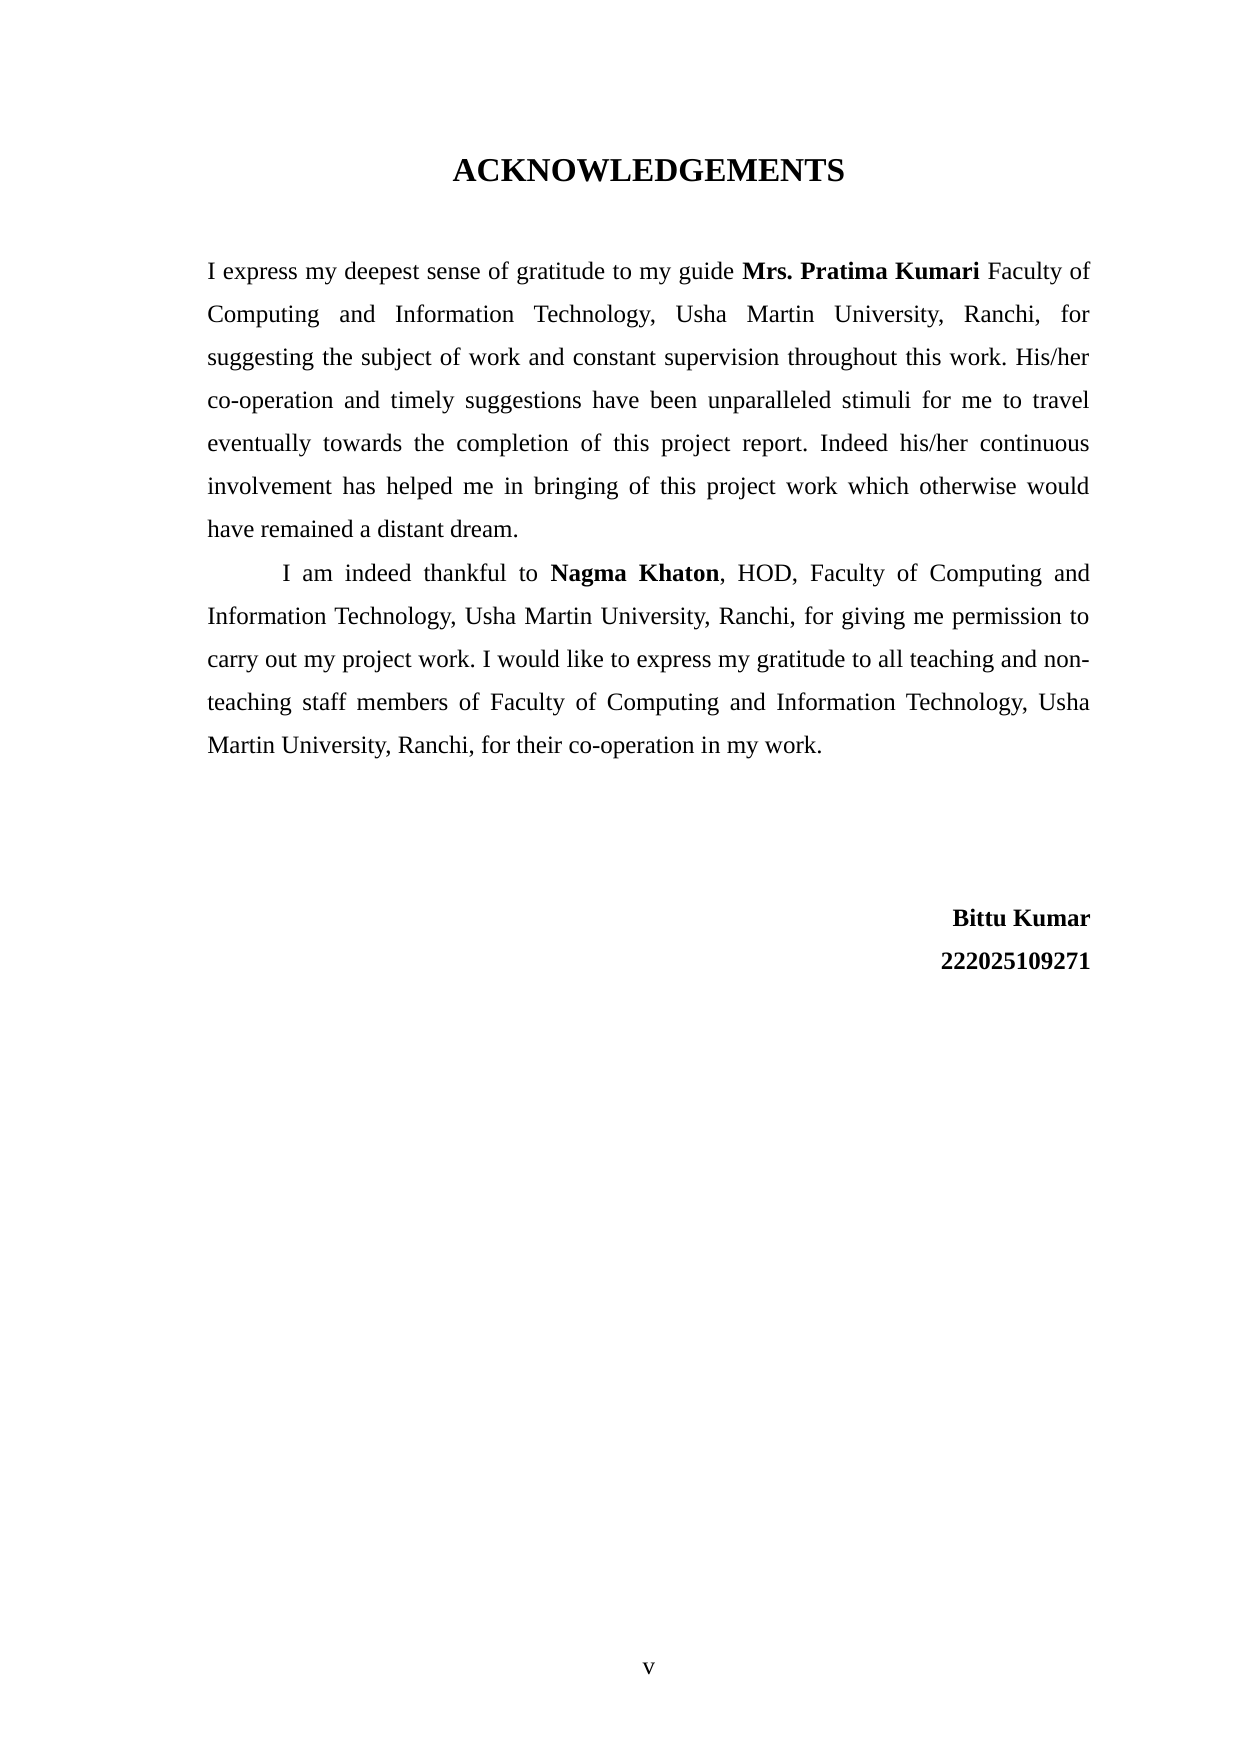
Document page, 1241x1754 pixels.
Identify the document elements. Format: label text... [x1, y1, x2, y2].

text Bittu Kumar 222025109271 [882, 903, 1091, 974]
text ACKNOWLEDGEMENTS [207, 150, 1091, 188]
text I express my deepest sense of gratitude to my guide Mrs. Pratima Kumari Faculty of Computing and Information Technology, Usha Martin University, Ranchi, for suggesting the subject of work and constant supervision throughout this work. His/her co-operation and timely suggestions have been unparalleled stimuli for me to travel eventually towards the completion of this project report. Indeed his/her continuous involvement has helped me in bringing of this project work which otherwise would have remained a distant dream. [207, 256, 1091, 543]
text I am indeed thankful to Nagma Khaton, HOD, Faculty of Computing and Information Technology, Usha Martin University, Ranchi, for giving me permission to carry out my project work. I would like to express my gratitude to all teaching and non-teaching staff members of Faculty of Computing and Information Technology, Usha Martin University, Ranchi, for their co-operation in my work. [207, 558, 1091, 759]
